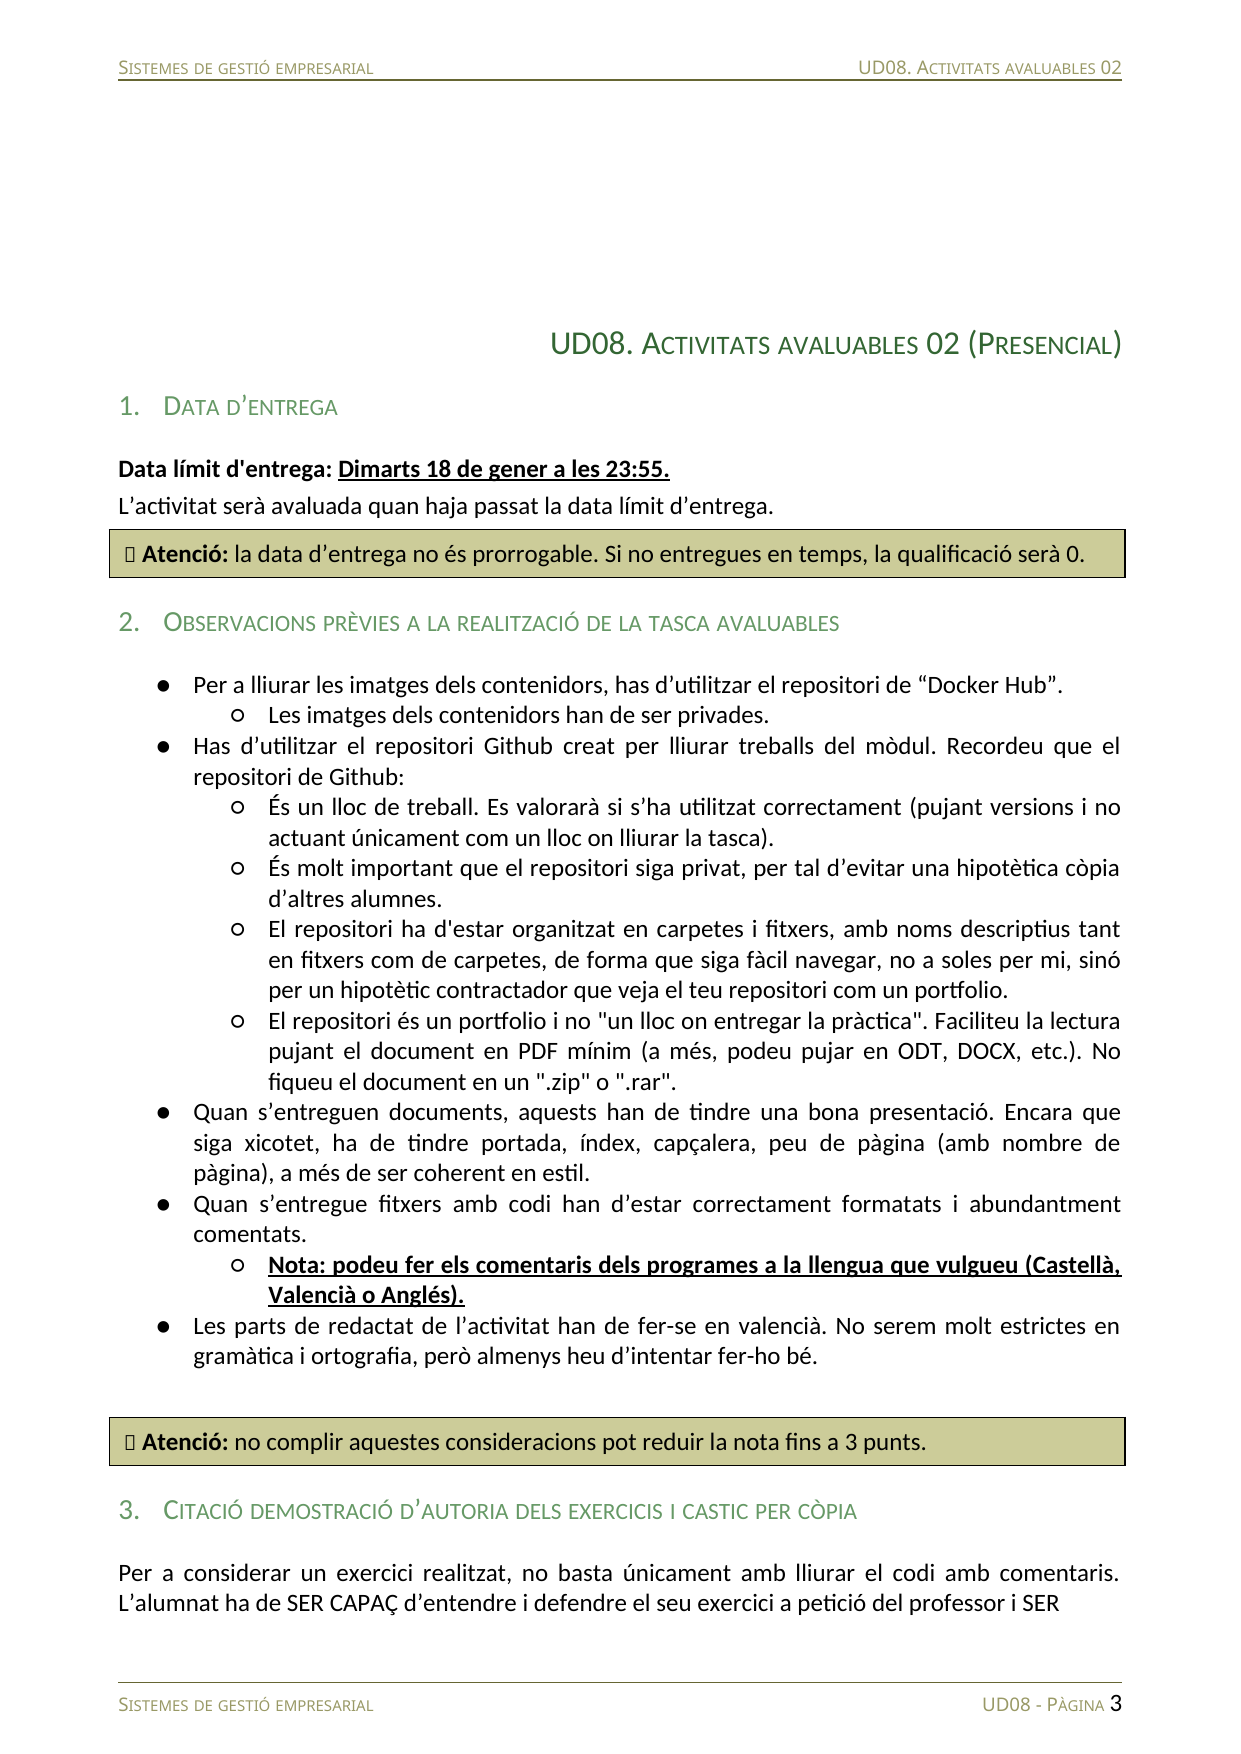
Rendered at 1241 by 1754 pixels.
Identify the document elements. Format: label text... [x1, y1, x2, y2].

list Les parts de redactat de l’activitat han de fer-se en valencià. No serem molt estrictes en gramàtica i ortografia, però almenys heu d’intentar fer-ho bé. [156, 1310, 1122, 1371]
list Nota: podeu fer els comentaris dels programes a la llengua que vulgueu (Castellà, Valencià o Anglés). [231, 1249, 1122, 1310]
list És un lloc de treball. Es valorarà si s’ha utilitzat correctament (pujant versions i no actuant únicament com un lloc on lliurar la tasca). [231, 791, 1122, 852]
text ❕ Atenció: la data d’entrega no és prorrogable. Si no entregues en temps, la qualificació serà 0. [110, 530, 1124, 577]
list Quan s’entreguen documents, aquests han de tindre una bona presentació. Encara que siga xicotet, ha de tindre portada, índex, capçalera, peu de pàgina (amb nombre de pàgina), a més de ser coherent en estil. [156, 1096, 1122, 1188]
text Per a considerar un exercici realitzat, no basta únicament amb lliurar el codi amb comentaris. L’alumnat ha de SER CAPAÇ d’entendre i defendre el seu exercici a petició del professor i SER [118, 1557, 1122, 1618]
text L’activitat serà avaluada quan haja passat la data límit d’entrega. [118, 490, 1122, 520]
subtitle Citació demostració d’autoria dels exercicis i castic per còpia [118, 1491, 1122, 1527]
text ❕ Atenció: no complir aquestes consideracions pot reduir la nota fins a 3 punts. [110, 1418, 1124, 1465]
subtitle Observacions prèvies a la realització de la tasca avaluables [118, 603, 1122, 639]
list Les imatges dels contenidors han de ser privades. [231, 699, 1122, 730]
list Has d’utilitzar el repositori Github creat per lliurar treballs del mòdul. Recordeu que el repositori de Github: [156, 730, 1122, 791]
list Quan s’entregue fitxers amb codi han d’estar correctament formatats i abundantment comentats. [156, 1188, 1122, 1249]
list És molt important que el repositori siga privat, per tal d’evitar una hipotètica còpia d’altres alumnes. [231, 852, 1122, 913]
text UD08. Activitats avaluables 02 (Presencial) [118, 322, 1122, 362]
subtitle Data d’entrega [118, 387, 1122, 423]
list Per a lliurar les imatges dels contenidors, has d’utilitzar el repositori de “Docker Hub”. [156, 669, 1122, 699]
text Data límit d'entrega: Dimarts 18 de gener a les 23:55. [118, 453, 1122, 483]
list El repositori és un portfolio i no "un lloc on entregar la pràctica". Faciliteu la lectura pujant el document en PDF mínim (a més, podeu pujar en ODT, DOCX, etc.). No fiqueu el document en un ".zip" o ".rar". [231, 1005, 1122, 1096]
list El repositori ha d'estar organitzat en carpetes i fitxers, amb noms descriptius tant en fitxers com de carpetes, de forma que siga fàcil navegar, no a soles per mi, sinó per un hipotètic contractador que veja el teu repositori com un portfolio. [231, 913, 1122, 1005]
